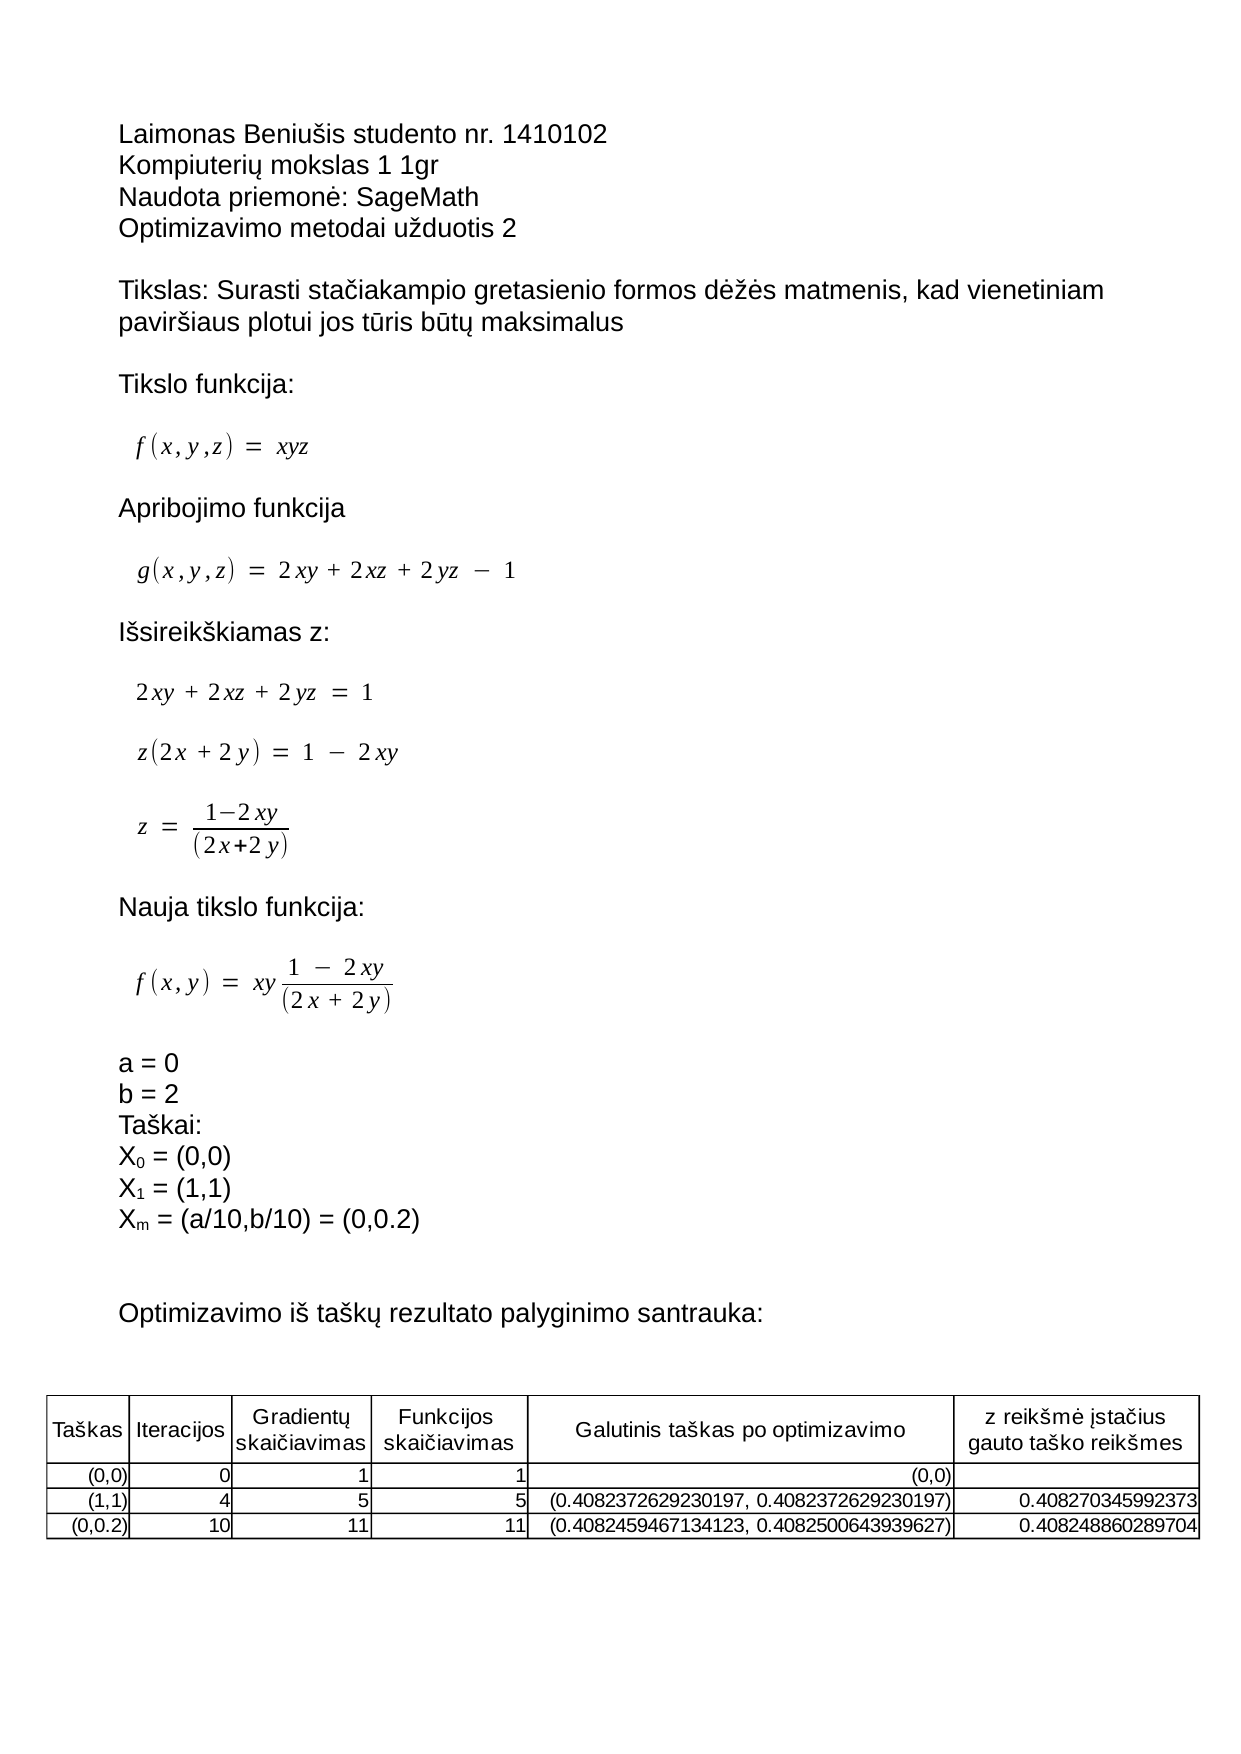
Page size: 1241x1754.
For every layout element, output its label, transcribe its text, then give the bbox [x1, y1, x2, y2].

text Apribojimo funkcija [118, 492, 1122, 523]
text Tikslas: Surasti stačiakampio gretasienio formos dėžės matmenis, kad vienetiniam paviršiaus plotui jos tūris būtų maksimalus [118, 274, 1122, 337]
text Xm = (a/10,b/10) = (0,0.2) [118, 1203, 1122, 1234]
text Optimizavimo metodai užduotis 2 [118, 212, 1122, 243]
text Nauja tikslo funkcija: [118, 891, 1122, 923]
text Taškai: [118, 1109, 1122, 1140]
text X1 = (1,1) [118, 1172, 1122, 1203]
text b = 2 [118, 1078, 1122, 1109]
text a = 0 [118, 1047, 1122, 1078]
text X0 = (0,0) [118, 1140, 1122, 1172]
text Naudota priemonė: SageMath [118, 181, 1122, 212]
text Išsireikškiamas z: [118, 616, 1122, 647]
text Tikslo funkcija: [118, 368, 1122, 399]
text Laimonas Beniušis studento nr. 1410102 Kompiuterių mokslas 1 1gr [118, 118, 1122, 181]
text Optimizavimo iš taškų rezultato palyginimo santrauka: [118, 1297, 1122, 1328]
